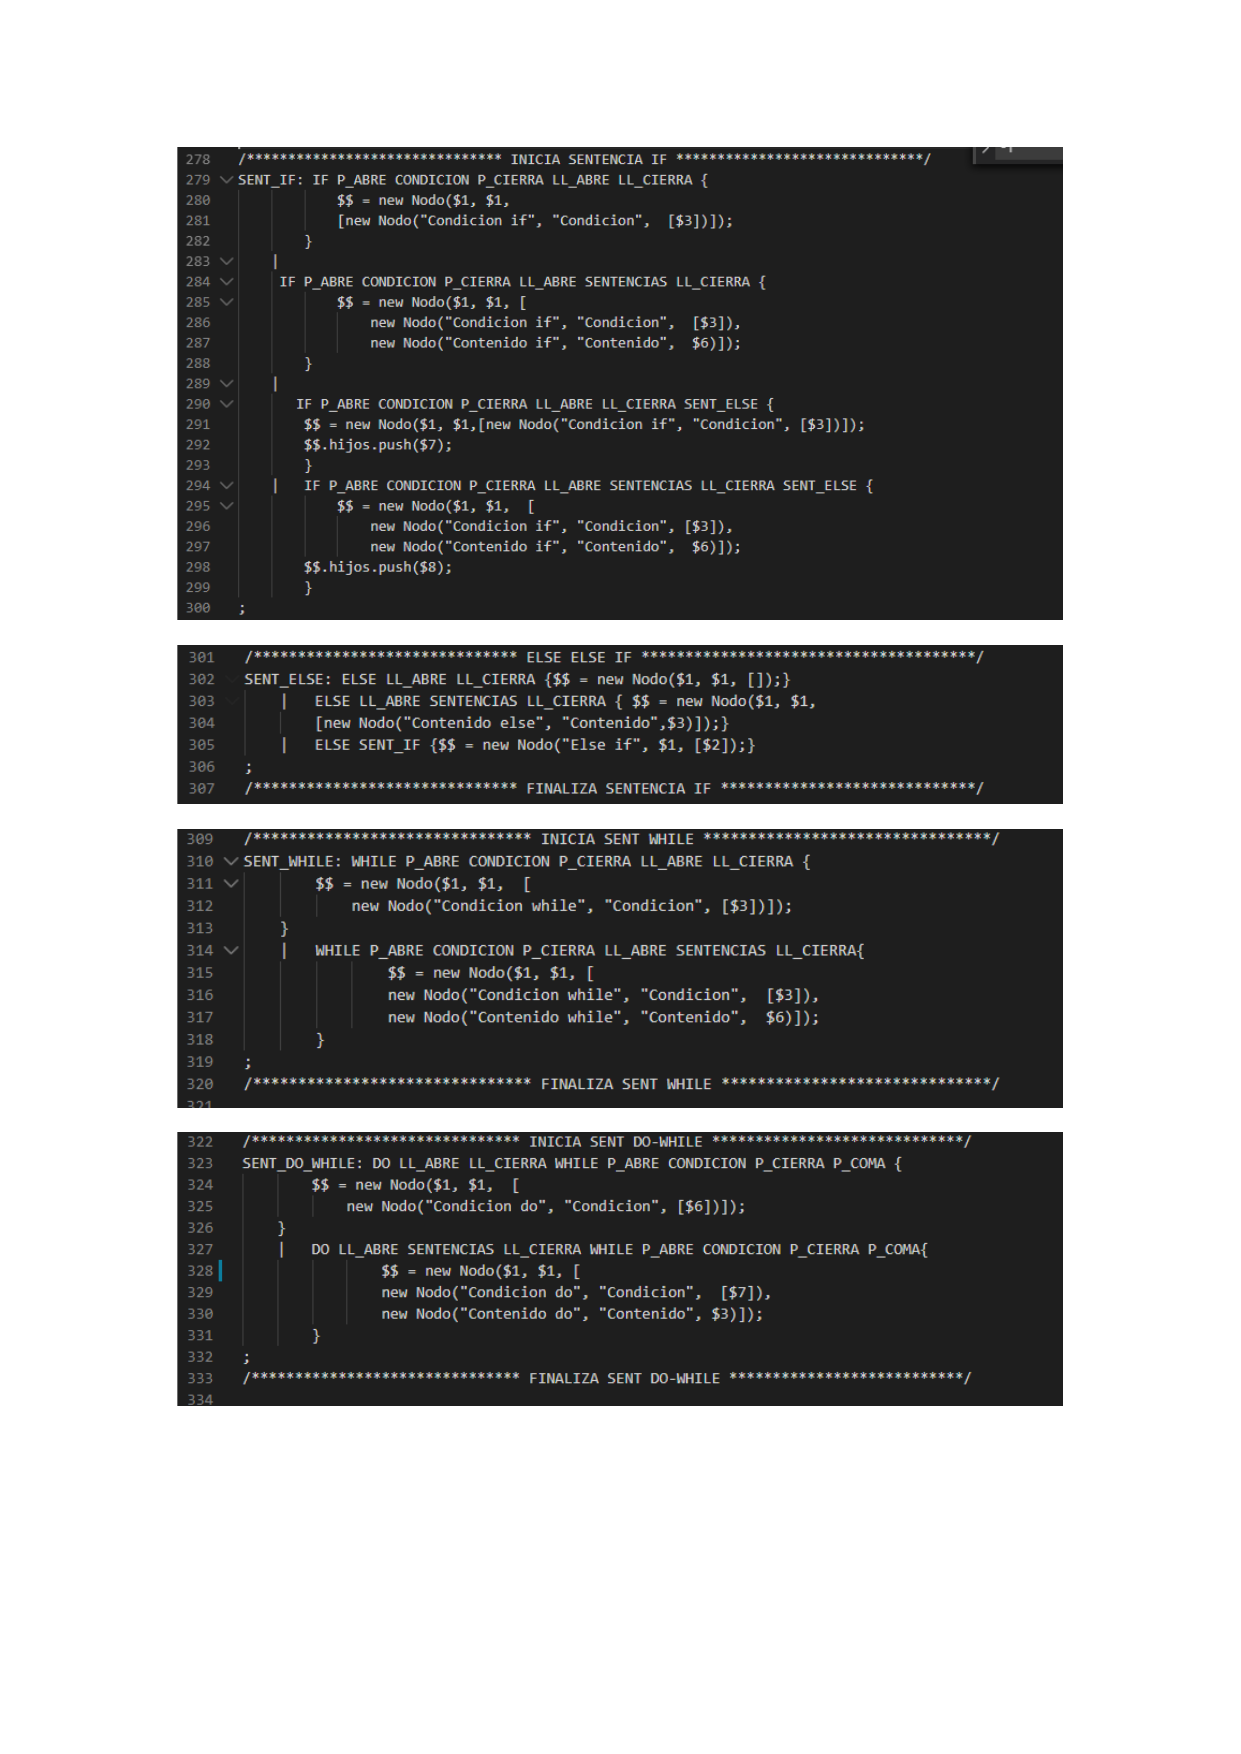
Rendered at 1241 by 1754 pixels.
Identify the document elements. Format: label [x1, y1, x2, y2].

picture [177, 645, 1063, 804]
picture [177, 147, 1063, 620]
picture [177, 1132, 1063, 1406]
picture [177, 829, 1063, 1108]
